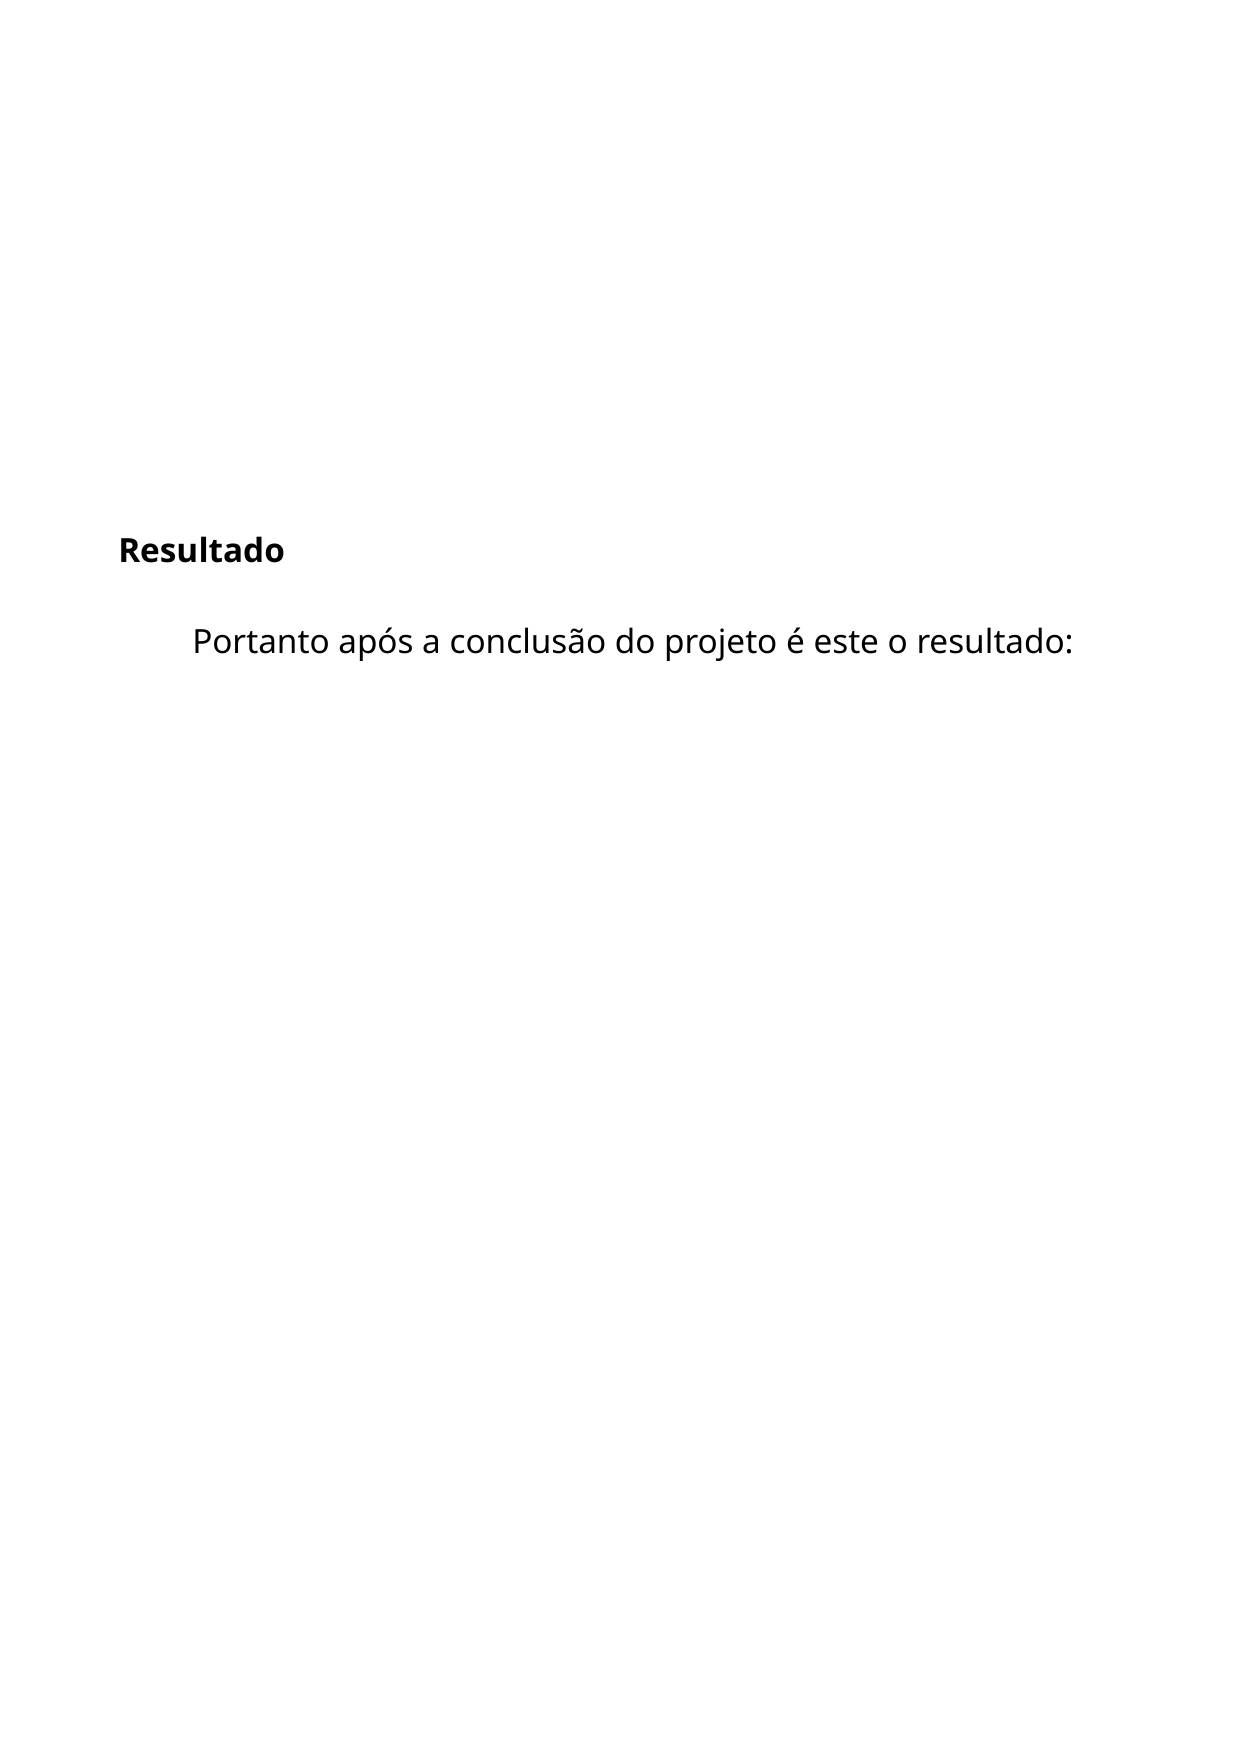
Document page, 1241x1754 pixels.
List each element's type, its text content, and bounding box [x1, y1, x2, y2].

text Portanto após a conclusão do projeto é este o resultado: [118, 618, 1122, 663]
text Resultado [118, 527, 1122, 572]
